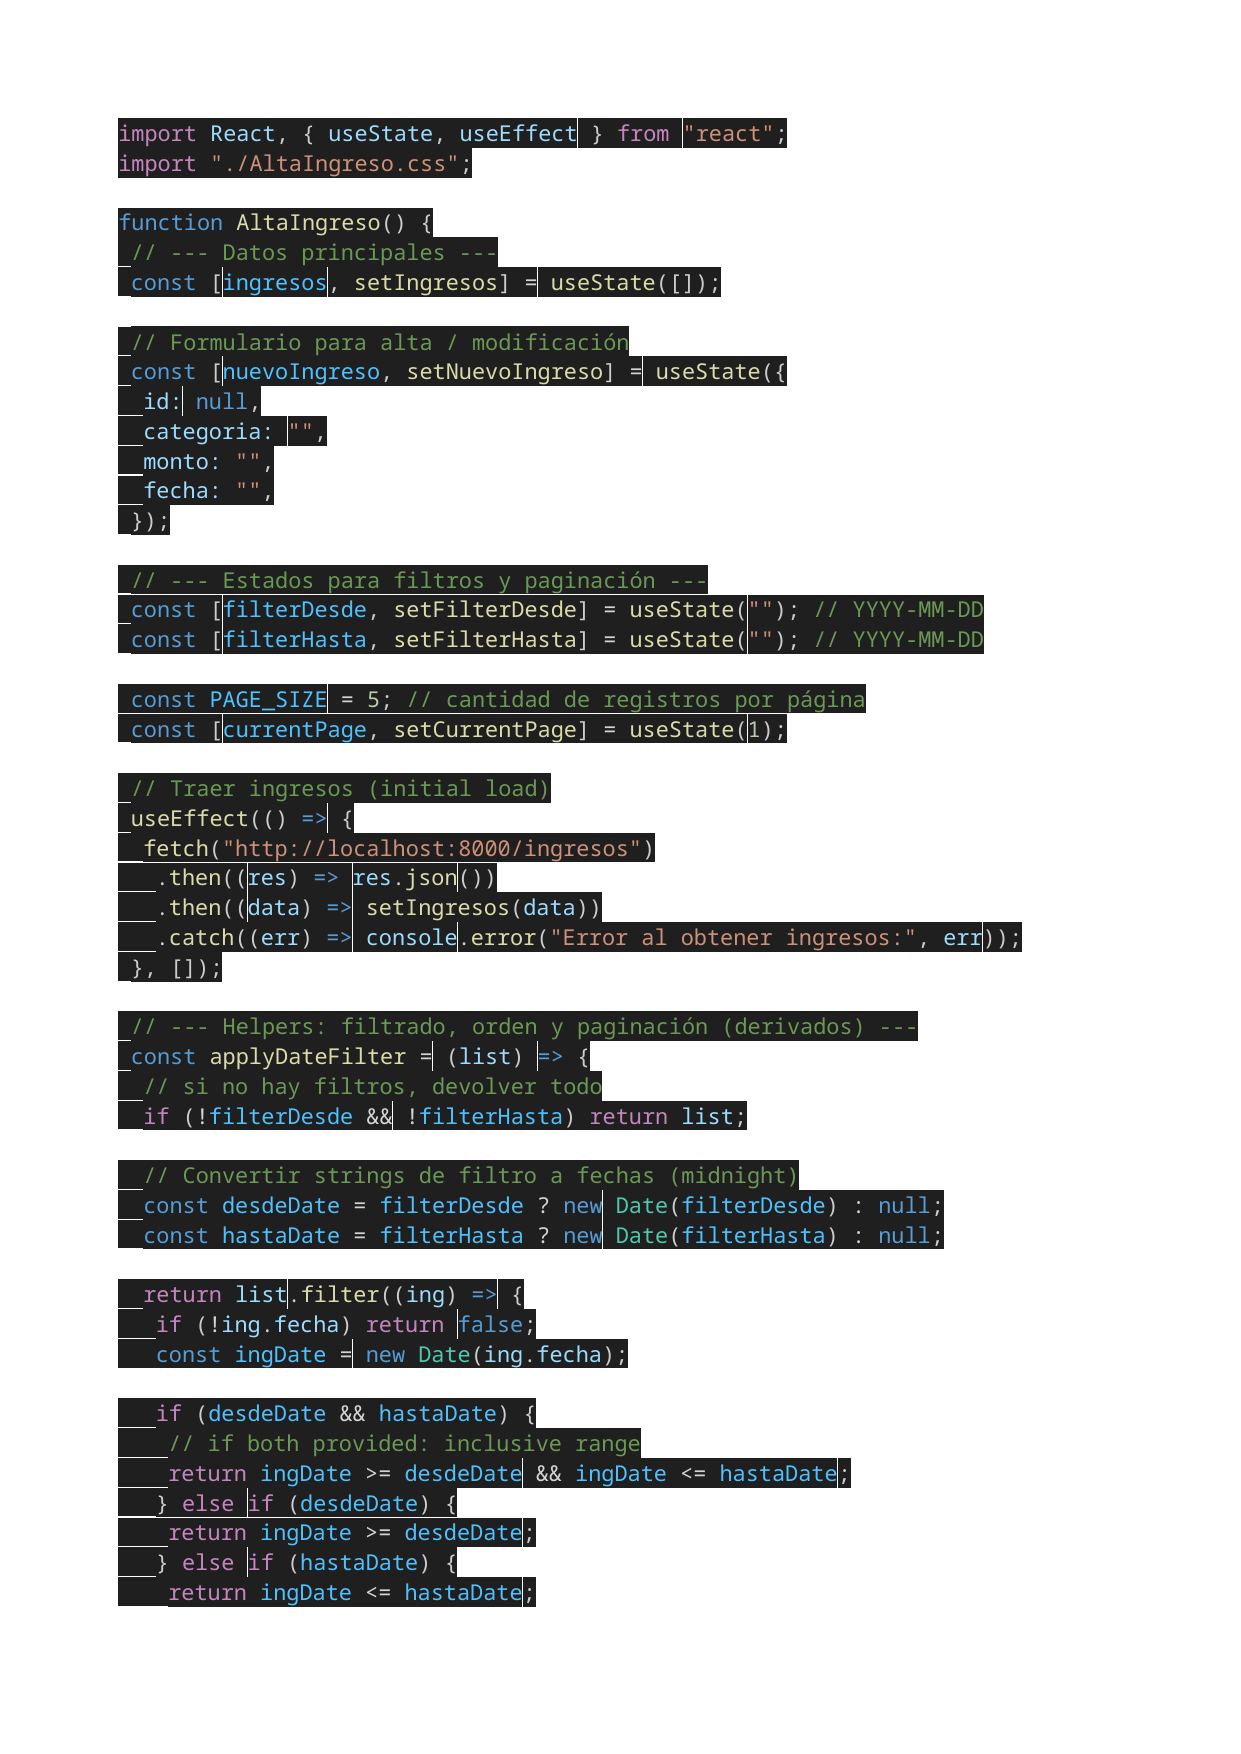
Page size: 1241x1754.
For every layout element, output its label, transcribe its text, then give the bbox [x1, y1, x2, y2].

text // --- Estados para filtros y paginación --- [118, 565, 1122, 594]
text return ingDate >= desdeDate && ingDate <= hastaDate; [118, 1458, 1122, 1488]
text const [currentPage, setCurrentPage] = useState(1); [118, 713, 1122, 743]
text }); [118, 505, 1122, 535]
text // Convertir strings de filtro a fechas (midnight) [118, 1160, 1122, 1190]
text const desdeDate = filterDesde ? new Date(filterDesde) : null; [118, 1190, 1122, 1220]
text function AltaIngreso() { [118, 207, 1122, 237]
text const [ingresos, setIngresos] = useState([]); [118, 267, 1122, 297]
text const [filterDesde, setFilterDesde] = useState(""); // YYYY-MM-DD [118, 594, 1122, 624]
text } else if (hastaDate) { [118, 1547, 1122, 1577]
text categoria: "", [118, 416, 1122, 446]
text // if both provided: inclusive range [118, 1428, 1122, 1458]
text }, []); [118, 952, 1122, 982]
text return list.filter((ing) => { [118, 1279, 1122, 1309]
text if (!filterDesde && !filterHasta) return list; [118, 1101, 1122, 1130]
text fetch("http://localhost:8000/ingresos") [118, 833, 1122, 862]
text .then((res) => res.json()) [118, 862, 1122, 892]
text if (desdeDate && hastaDate) { [118, 1398, 1122, 1428]
text // si no hay filtros, devolver todo [118, 1071, 1122, 1101]
text useEffect(() => { [118, 803, 1122, 833]
text // --- Helpers: filtrado, orden y paginación (derivados) --- [118, 1011, 1122, 1041]
text import React, { useState, useEffect } from "react"; [118, 118, 1122, 148]
text return ingDate >= desdeDate; [118, 1517, 1122, 1547]
text if (!ing.fecha) return false; [118, 1309, 1122, 1339]
text const [nuevoIngreso, setNuevoIngreso] = useState({ [118, 356, 1122, 386]
text id: null, [118, 386, 1122, 416]
text monto: "", [118, 446, 1122, 475]
text const applyDateFilter = (list) => { [118, 1041, 1122, 1071]
text // Formulario para alta / modificación [118, 326, 1122, 356]
text const PAGE_SIZE = 5; // cantidad de registros por página [118, 684, 1122, 713]
text const [filterHasta, setFilterHasta] = useState(""); // YYYY-MM-DD [118, 624, 1122, 654]
text const ingDate = new Date(ing.fecha); [118, 1339, 1122, 1368]
text // --- Datos principales --- [118, 237, 1122, 267]
text import "./AltaIngreso.css"; [118, 148, 1122, 178]
text .then((data) => setIngresos(data)) [118, 892, 1122, 922]
text .catch((err) => console.error("Error al obtener ingresos:", err)); [118, 922, 1122, 952]
text fecha: "", [118, 475, 1122, 505]
text const hastaDate = filterHasta ? new Date(filterHasta) : null; [118, 1220, 1122, 1249]
text // Traer ingresos (initial load) [118, 773, 1122, 803]
text return ingDate <= hastaDate; [118, 1577, 1122, 1607]
text } else if (desdeDate) { [118, 1488, 1122, 1517]
